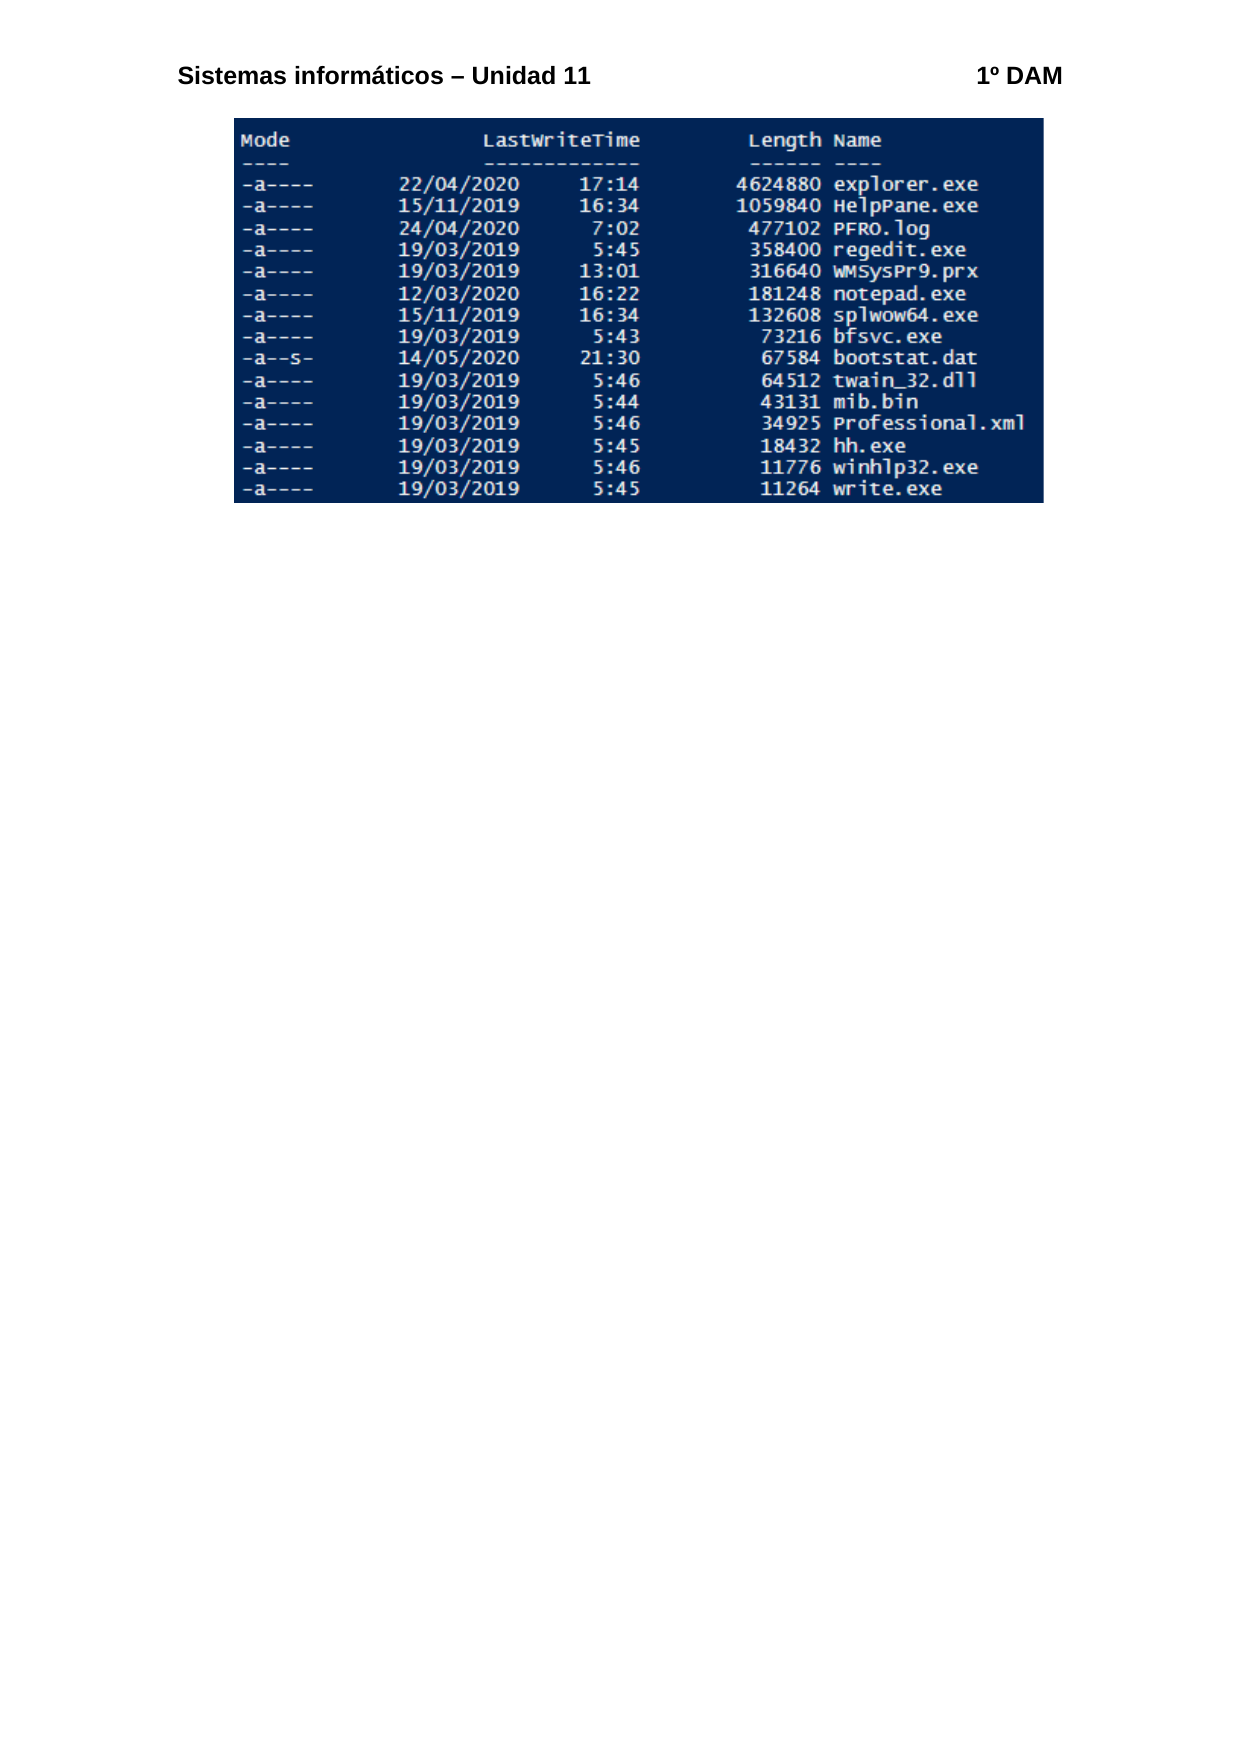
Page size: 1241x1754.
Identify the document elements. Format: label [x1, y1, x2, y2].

picture [234, 118, 1044, 503]
